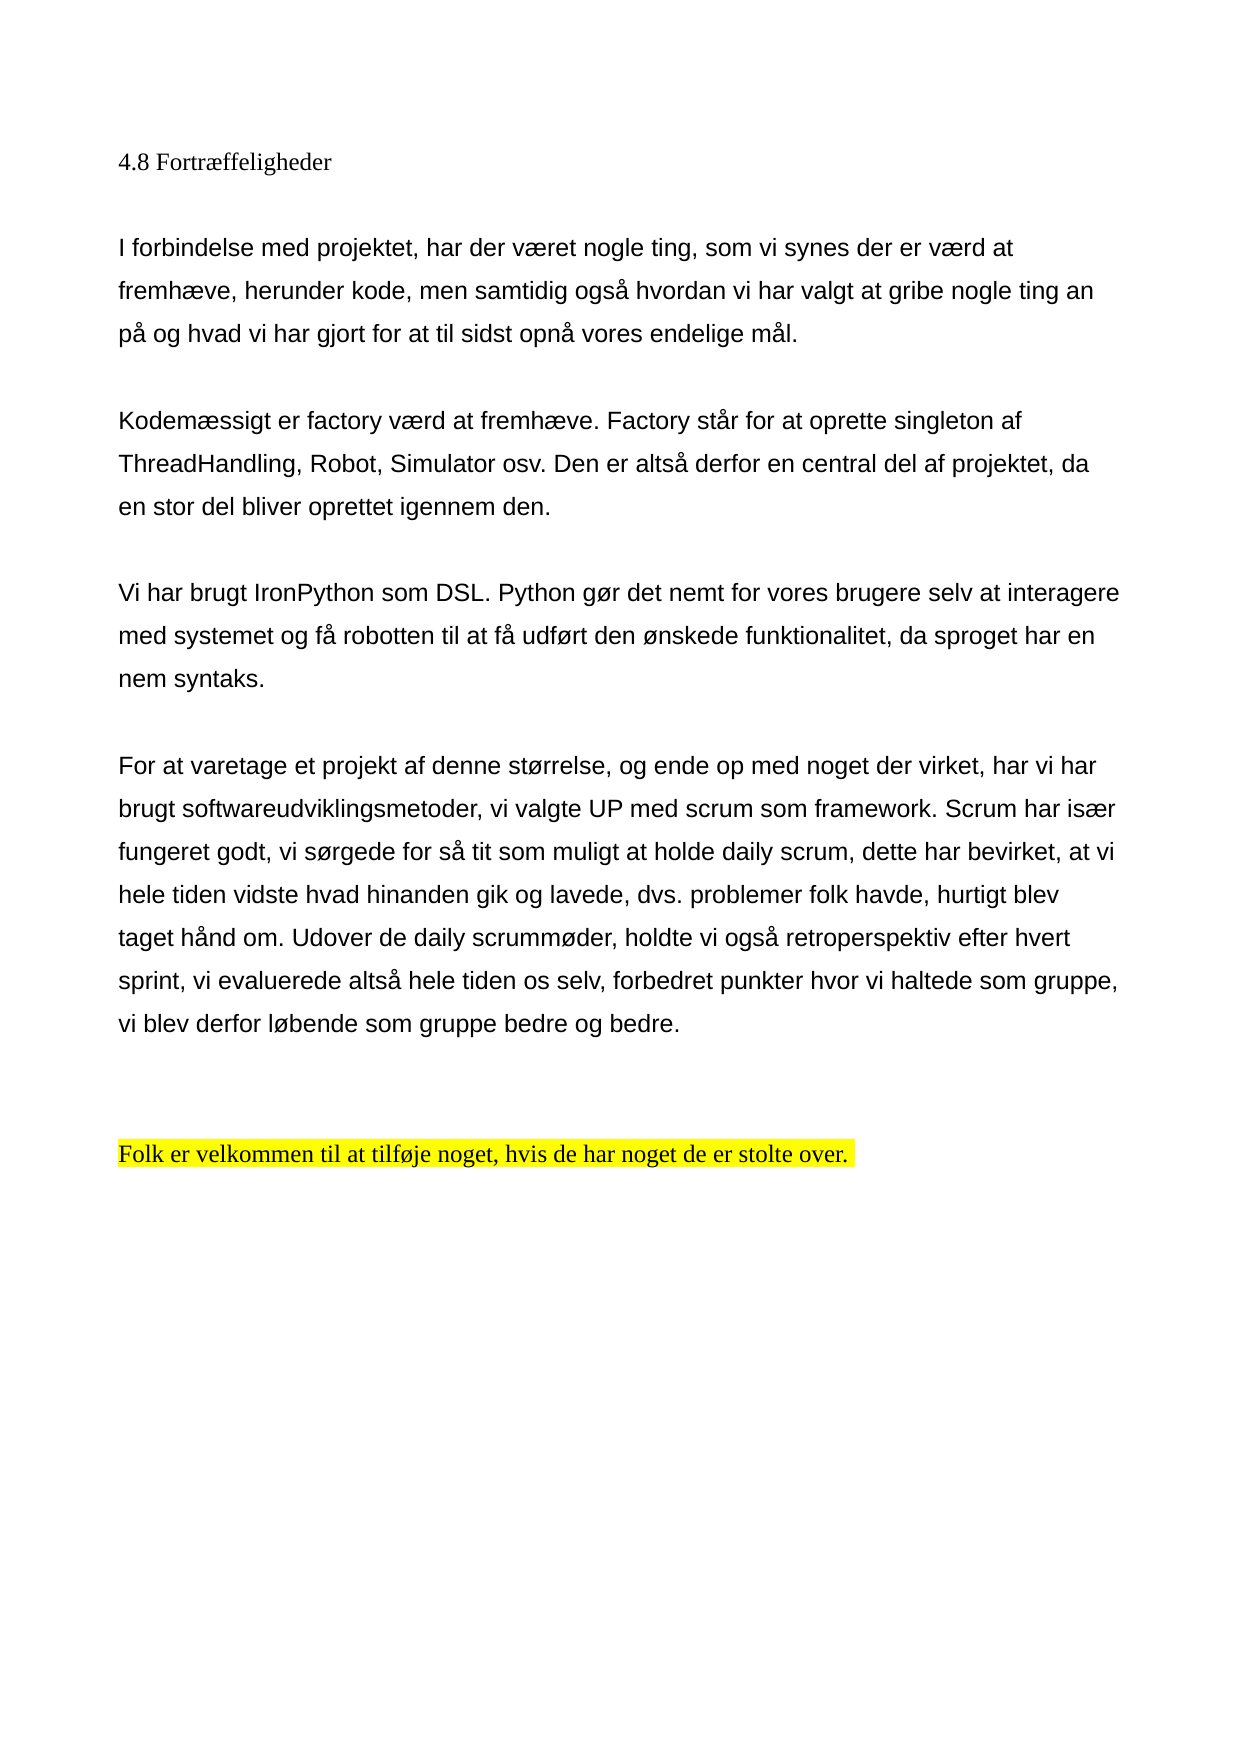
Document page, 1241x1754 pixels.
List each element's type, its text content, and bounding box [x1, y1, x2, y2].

text For at varetage et projekt af denne størrelse, og ende op med noget der virket, har vi har brugt softwareudviklingsmetoder, vi valgte UP med scrum som framework. Scrum har især fungeret godt, vi sørgede for så tit som muligt at holde daily scrum, dette har bevirket, at vi hele tiden vidste hvad hinanden gik og lavede, dvs. problemer folk havde, hurtigt blev taget hånd om. Udover de daily scrummøder, holdte vi også retroperspektiv efter hvert sprint, vi evaluerede altså hele tiden os selv, forbedret punkter hvor vi haltede som gruppe, vi blev derfor løbende som gruppe bedre og bedre. [118, 751, 1122, 1038]
text Vi har brugt IronPython som DSL. Python gør det nemt for vores brugere selv at interagere med systemet og få robotten til at få udført den ønskede funktionalitet, da sproget har en nem syntaks. [118, 578, 1122, 693]
text I forbindelse med projektet, har der været nogle ting, som vi synes der er værd at fremhæve, herunder kode, men samtidig også hvordan vi har valgt at gribe nogle ting an på og hvad vi har gjort for at til sidst opnå vores endelige mål. [118, 233, 1122, 348]
text Kodemæssigt er factory værd at fremhæve. Factory står for at oprette singleton af ThreadHandling, Robot, Simulator osv. Den er altså derfor en central del af projektet, da en stor del bliver oprettet igennem den. [118, 406, 1122, 521]
text 4.8 Fortræffeligheder [118, 147, 1122, 176]
text Folk er velkommen til at tilføje noget, hvis de har noget de er stolte over. [118, 1139, 1122, 1167]
